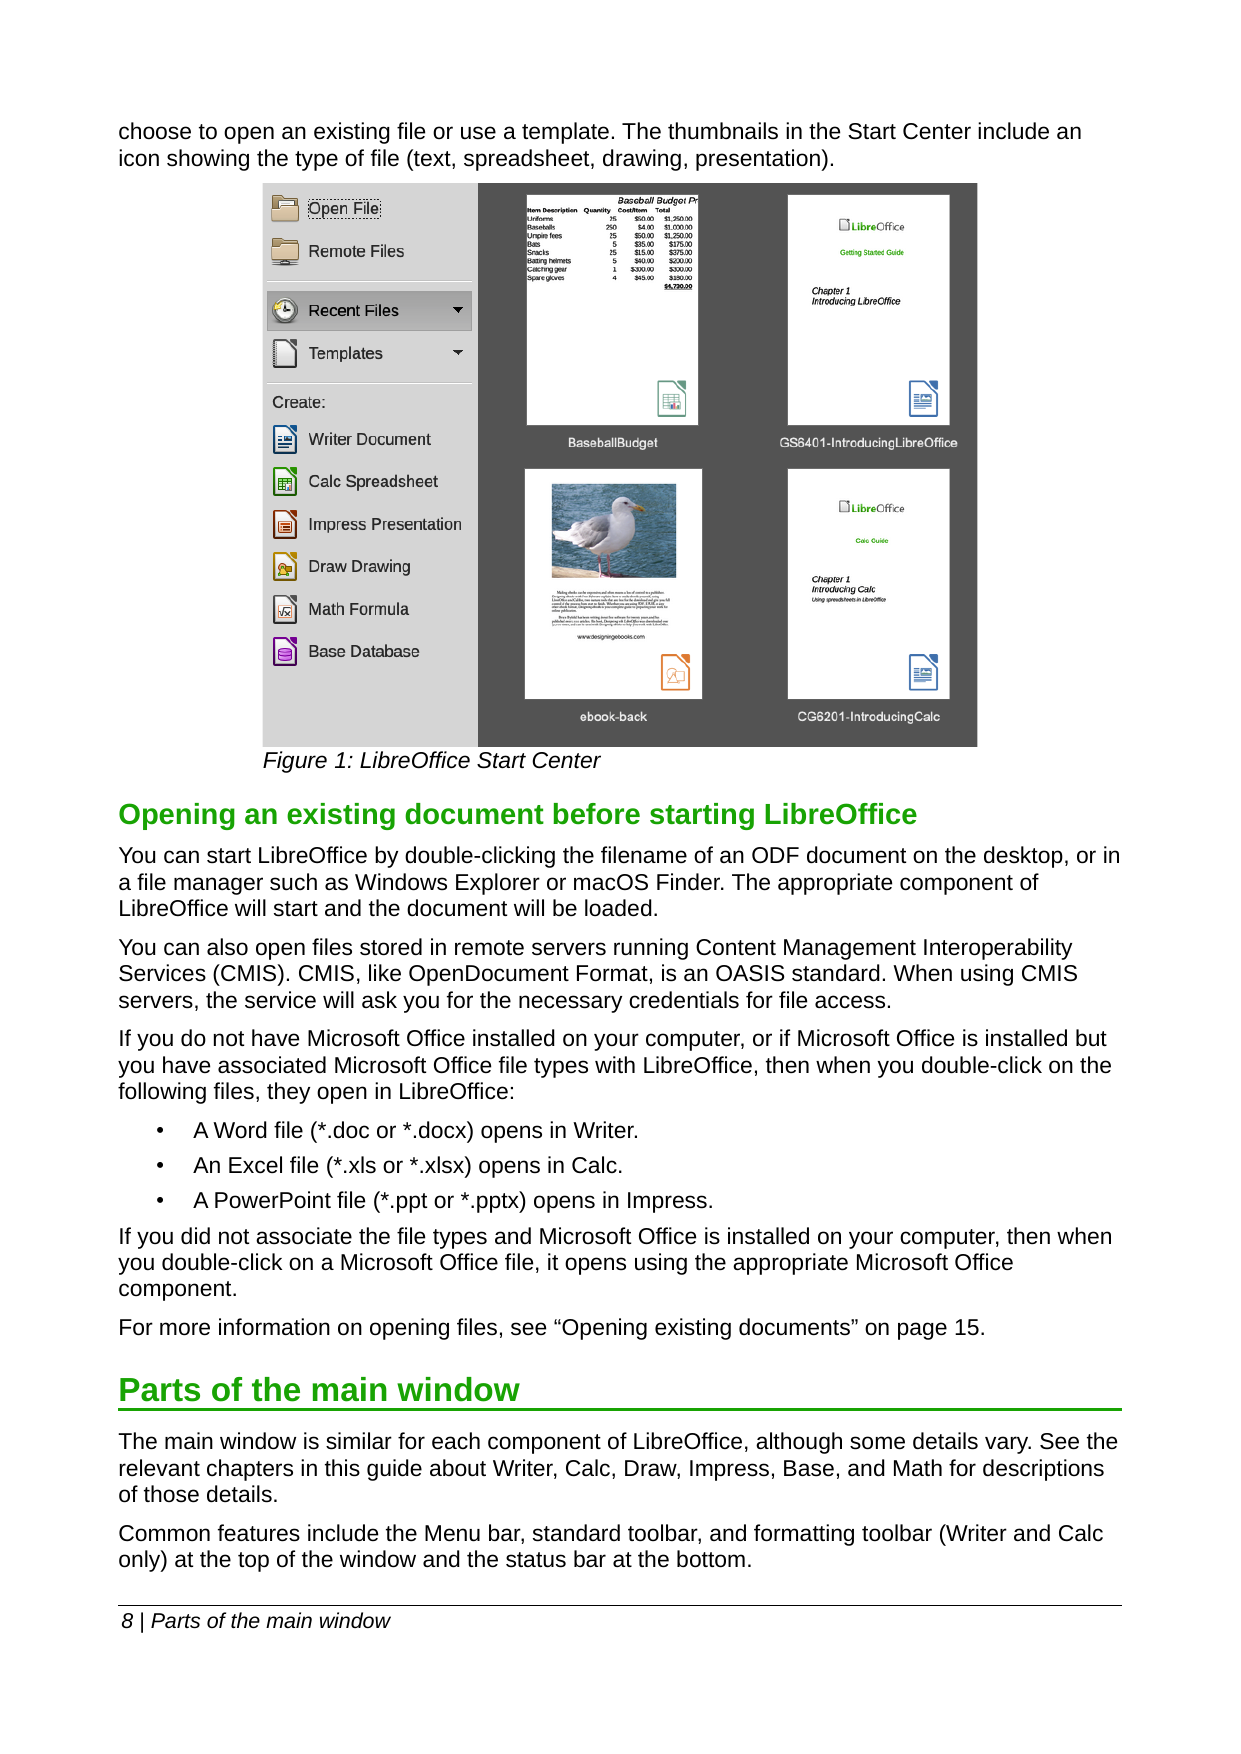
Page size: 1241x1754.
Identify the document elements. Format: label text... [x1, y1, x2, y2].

text Figure 1: LibreOffice Start Center [263, 747, 978, 773]
text Common features include the Menu bar, standard toolbar, and formatting toolbar (Writer and Calc only) at the top of the window and the status bar at the bottom. [118, 1520, 1122, 1572]
list A PowerPoint file (*.ppt or *.pptx) opens in Impress. [156, 1187, 1122, 1214]
list A Word file (*.doc or *.docx) opens in Writer. [156, 1117, 1122, 1143]
text If you do not have Microsoft Office installed on your computer, or if Microsoft Office is installed but you have associated Microsoft Office file types with LibreOffice, then when you double-click on the following files, they open in LibreOffice: [118, 1025, 1122, 1104]
list An Excel file (*.xls or *.xlsx) opens in Calc. [156, 1152, 1122, 1178]
picture [262, 183, 978, 747]
text You can start LibreOffice by double-clicking the filename of an ODF document on the desktop, or in a file manager such as Windows Explorer or macOS Finder. The appropriate component of LibreOffice will start and the document will be loaded. [118, 842, 1122, 921]
text If you did not associate the file types and Microsoft Office is installed on your computer, then when you double-click on a Microsoft Office file, it opens using the appropriate Microsoft Office component. [118, 1223, 1122, 1302]
text For more information on opening files, see “Opening existing documents” on page 15. [118, 1314, 1122, 1341]
text The main window is similar for each component of LibreOffice, although some details vary. See the relevant chapters in this guide about Writer, Calc, Draw, Impress, Base, and Math for descriptions of those details. [118, 1428, 1122, 1507]
text choose to open an existing file or use a template. The thumbnails in the Start Center include an icon showing the type of file (text, spreadsheet, drawing, presentation). [118, 118, 1122, 171]
text You can also open files stored in remote servers running Content Management Interoperability Services (CMIS). CMIS, like OpenDocument Format, is an OASIS standard. When using CMIS servers, the service will ask you for the necessary credentials for file access. [118, 934, 1122, 1013]
subtitle Opening an existing document before starting LibreOffice [118, 797, 1122, 831]
subtitle Parts of the main window [118, 1370, 1122, 1408]
